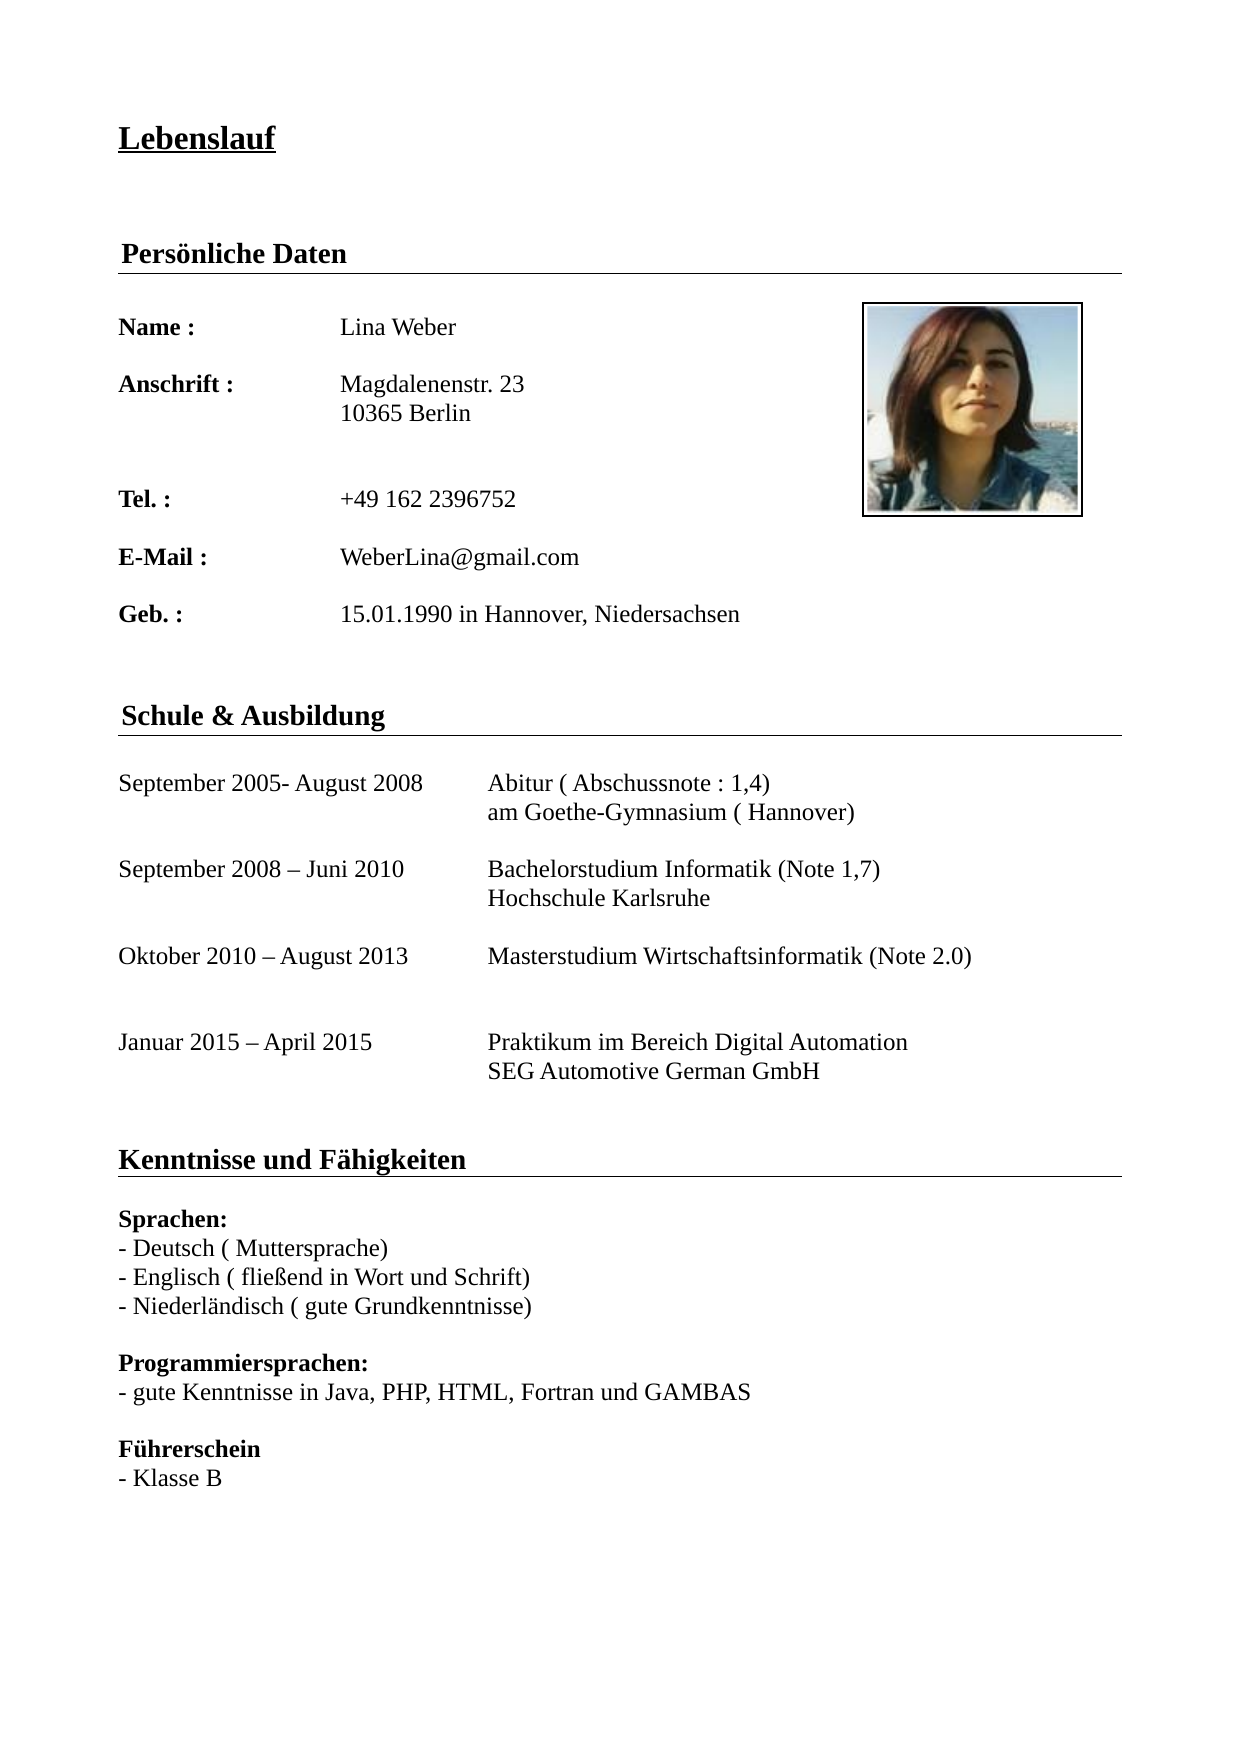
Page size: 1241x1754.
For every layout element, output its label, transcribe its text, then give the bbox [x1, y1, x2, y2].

text E-Mail : WeberLina@gmail.com [118, 542, 1122, 571]
text Führerschein [118, 1434, 1122, 1463]
text Hochschule Karlsruhe [118, 883, 1122, 912]
text Januar 2015 – April 2015 Praktikum im Bereich Digital Automation [118, 1027, 1122, 1056]
text Lebenslauf [118, 118, 1122, 156]
text Anschrift : Magdalenenstr. 23 [118, 369, 862, 398]
text September 2005- August 2008 Abitur ( Abschussnote : 1,4) [118, 768, 1122, 797]
text Programmiersprachen: [118, 1348, 1122, 1377]
text [1083, 312, 1122, 341]
text September 2008 – Juni 2010 Bachelorstudium Informatik (Note 1,7) [118, 854, 1122, 883]
text [1083, 398, 1122, 427]
text Schule & Ausbildung [118, 695, 1122, 735]
text Kenntnisse und Fähigkeiten [118, 1142, 1122, 1176]
text [1083, 369, 1122, 398]
text 10365 Berlin [118, 398, 862, 427]
text - Englisch ( fließend in Wort und Schrift) [118, 1262, 1122, 1291]
text SEG Automotive German GmbH [118, 1056, 1122, 1084]
text Geb. : 15.01.1990 in Hannover, Niedersachsen [118, 599, 1122, 628]
text - Klasse B [118, 1463, 1122, 1492]
text Tel. : +49 162 2396752 [118, 484, 862, 513]
picture [867, 306, 1078, 513]
text [1083, 484, 1122, 513]
text Oktober 2010 – August 2013 Masterstudium Wirtschaftsinformatik (Note 2.0) [118, 941, 1122, 969]
text am Goethe-Gymnasium ( Hannover) [118, 797, 1122, 826]
text - Deutsch ( Muttersprache) [118, 1233, 1122, 1262]
text - Niederländisch ( gute Grundkenntnisse) [118, 1291, 1122, 1319]
text Sprachen: [118, 1204, 1122, 1233]
text Name : Lina Weber [118, 312, 862, 341]
text Persönliche Daten [118, 233, 1122, 273]
text - gute Kenntnisse in Java, PHP, HTML, Fortran und GAMBAS [118, 1377, 1122, 1406]
